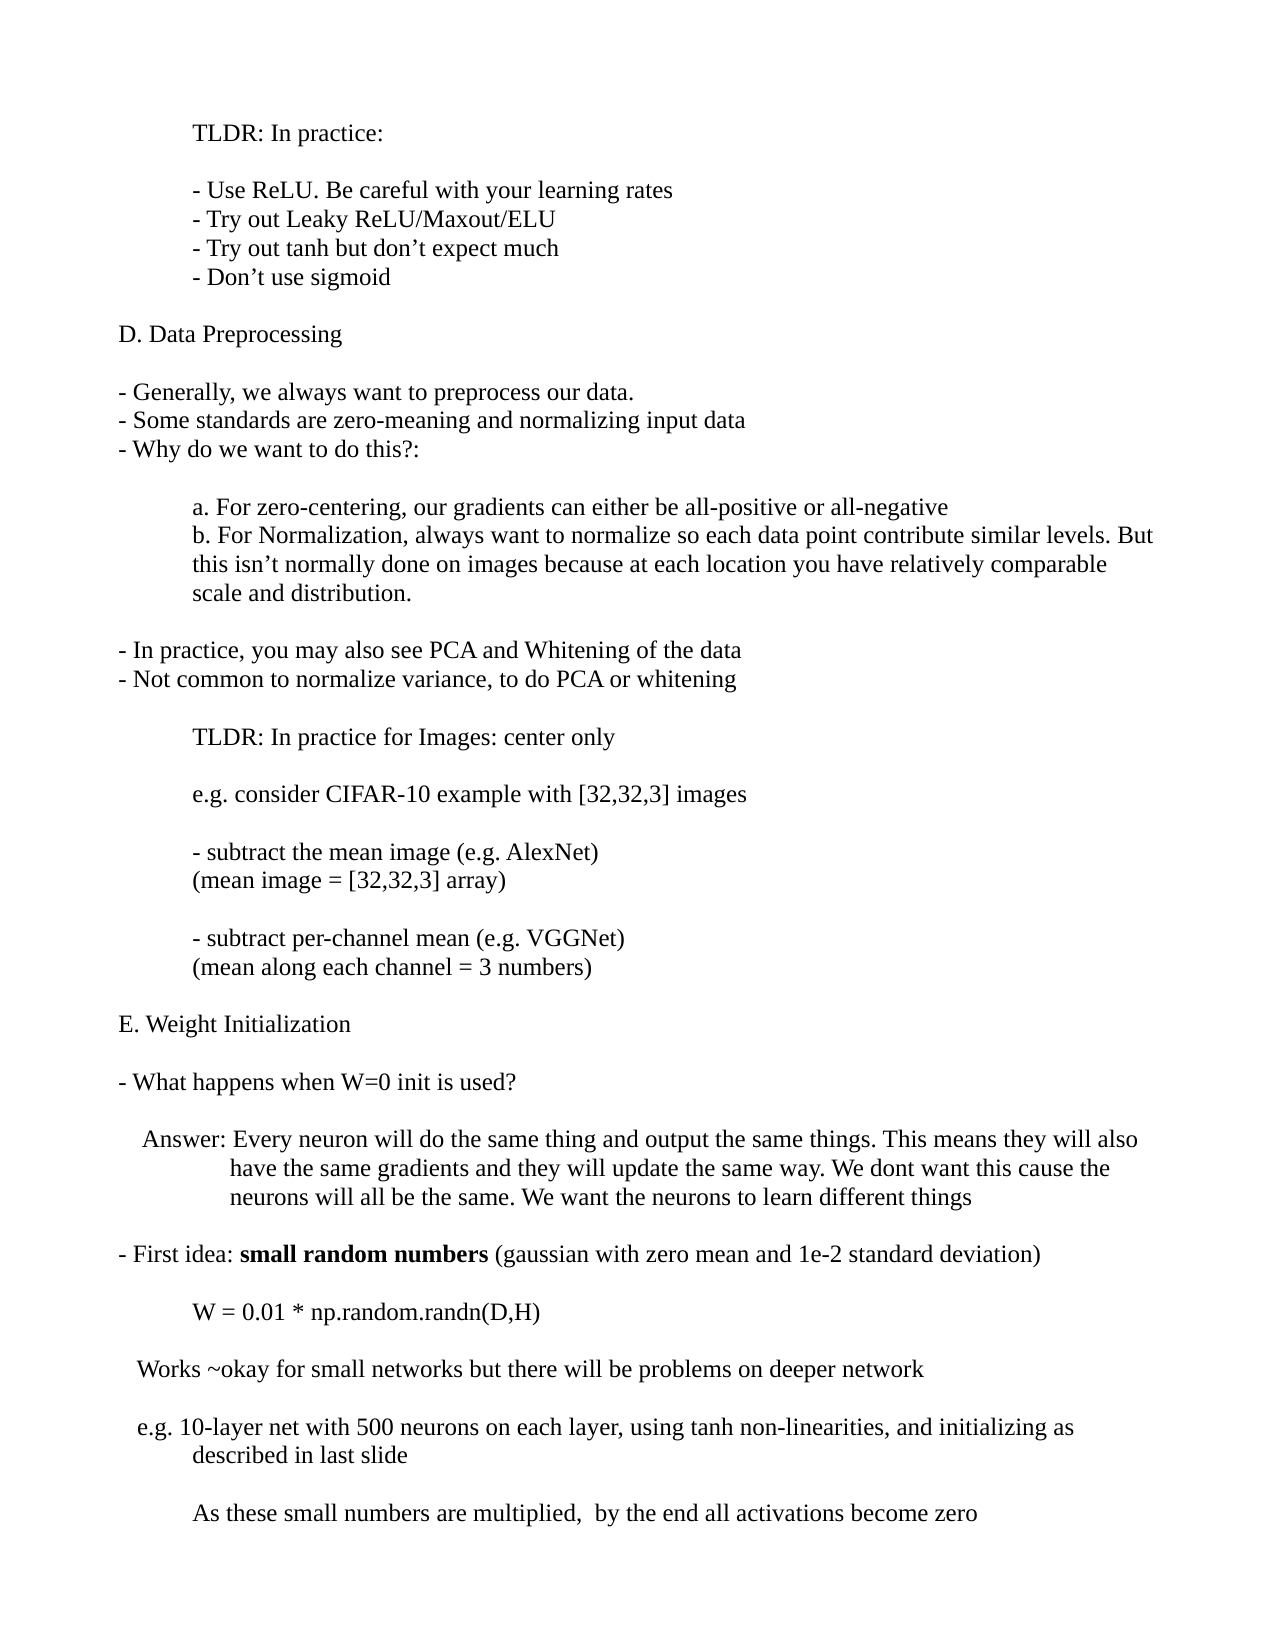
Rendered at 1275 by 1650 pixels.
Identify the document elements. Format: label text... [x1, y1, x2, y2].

text - First idea: small random numbers (gaussian with zero mean and 1e-2 standard deviation) [118, 1239, 1157, 1268]
text - Try out tanh but don’t expect much [118, 233, 1157, 262]
text b. For Normalization, always want to normalize so each data point contribute similar levels. But this isn’t normally done on images because at each location you have relatively comparable scale and distribution. [118, 521, 1157, 607]
text - subtract per-channel mean (e.g. VGGNet) [118, 923, 1157, 952]
text - Not common to normalize variance, to do PCA or whitening [118, 664, 1157, 693]
text - Why do we want to do this?: [118, 434, 1157, 463]
text (mean image = [32,32,3] array) [118, 866, 1157, 894]
text a. For zero-centering, our gradients can either be all-positive or all-negative [118, 492, 1157, 521]
text - Try out Leaky ReLU/Maxout/ELU [118, 204, 1157, 233]
text - What happens when W=0 init is used? [118, 1067, 1157, 1096]
text - Generally, we always want to preprocess our data. [118, 377, 1157, 406]
text TLDR: In practice for Images: center only [118, 722, 1157, 751]
text (mean along each channel = 3 numbers) [118, 952, 1157, 981]
text E. Weight Initialization [118, 1009, 1157, 1038]
text As these small numbers are multiplied, by the end all activations become zero [118, 1498, 1157, 1527]
text Answer: Every neuron will do the same thing and output the same things. This means they will also have the same gradients and they will update the same way. We dont want this cause the neurons will all be the same. We want the neurons to learn different things [118, 1124, 1157, 1211]
text - Use ReLU. Be careful with your learning rates [118, 176, 1157, 204]
text e.g. consider CIFAR-10 example with [32,32,3] images [118, 779, 1157, 808]
text - subtract the mean image (e.g. AlexNet) [118, 837, 1157, 866]
text - Don’t use sigmoid [118, 262, 1157, 291]
text - In practice, you may also see PCA and Whitening of the data [118, 636, 1157, 664]
text TLDR: In practice: [118, 118, 1157, 147]
text e.g. 10-layer net with 500 neurons on each layer, using tanh non-linearities, and initializing as described in last slide [118, 1412, 1157, 1469]
text - Some standards are zero-meaning and normalizing input data [118, 406, 1157, 434]
text W = 0.01 * np.random.randn(D,H) [118, 1297, 1157, 1326]
text D. Data Preprocessing [118, 319, 1157, 348]
text Works ~okay for small networks but there will be problems on deeper network [118, 1354, 1157, 1383]
